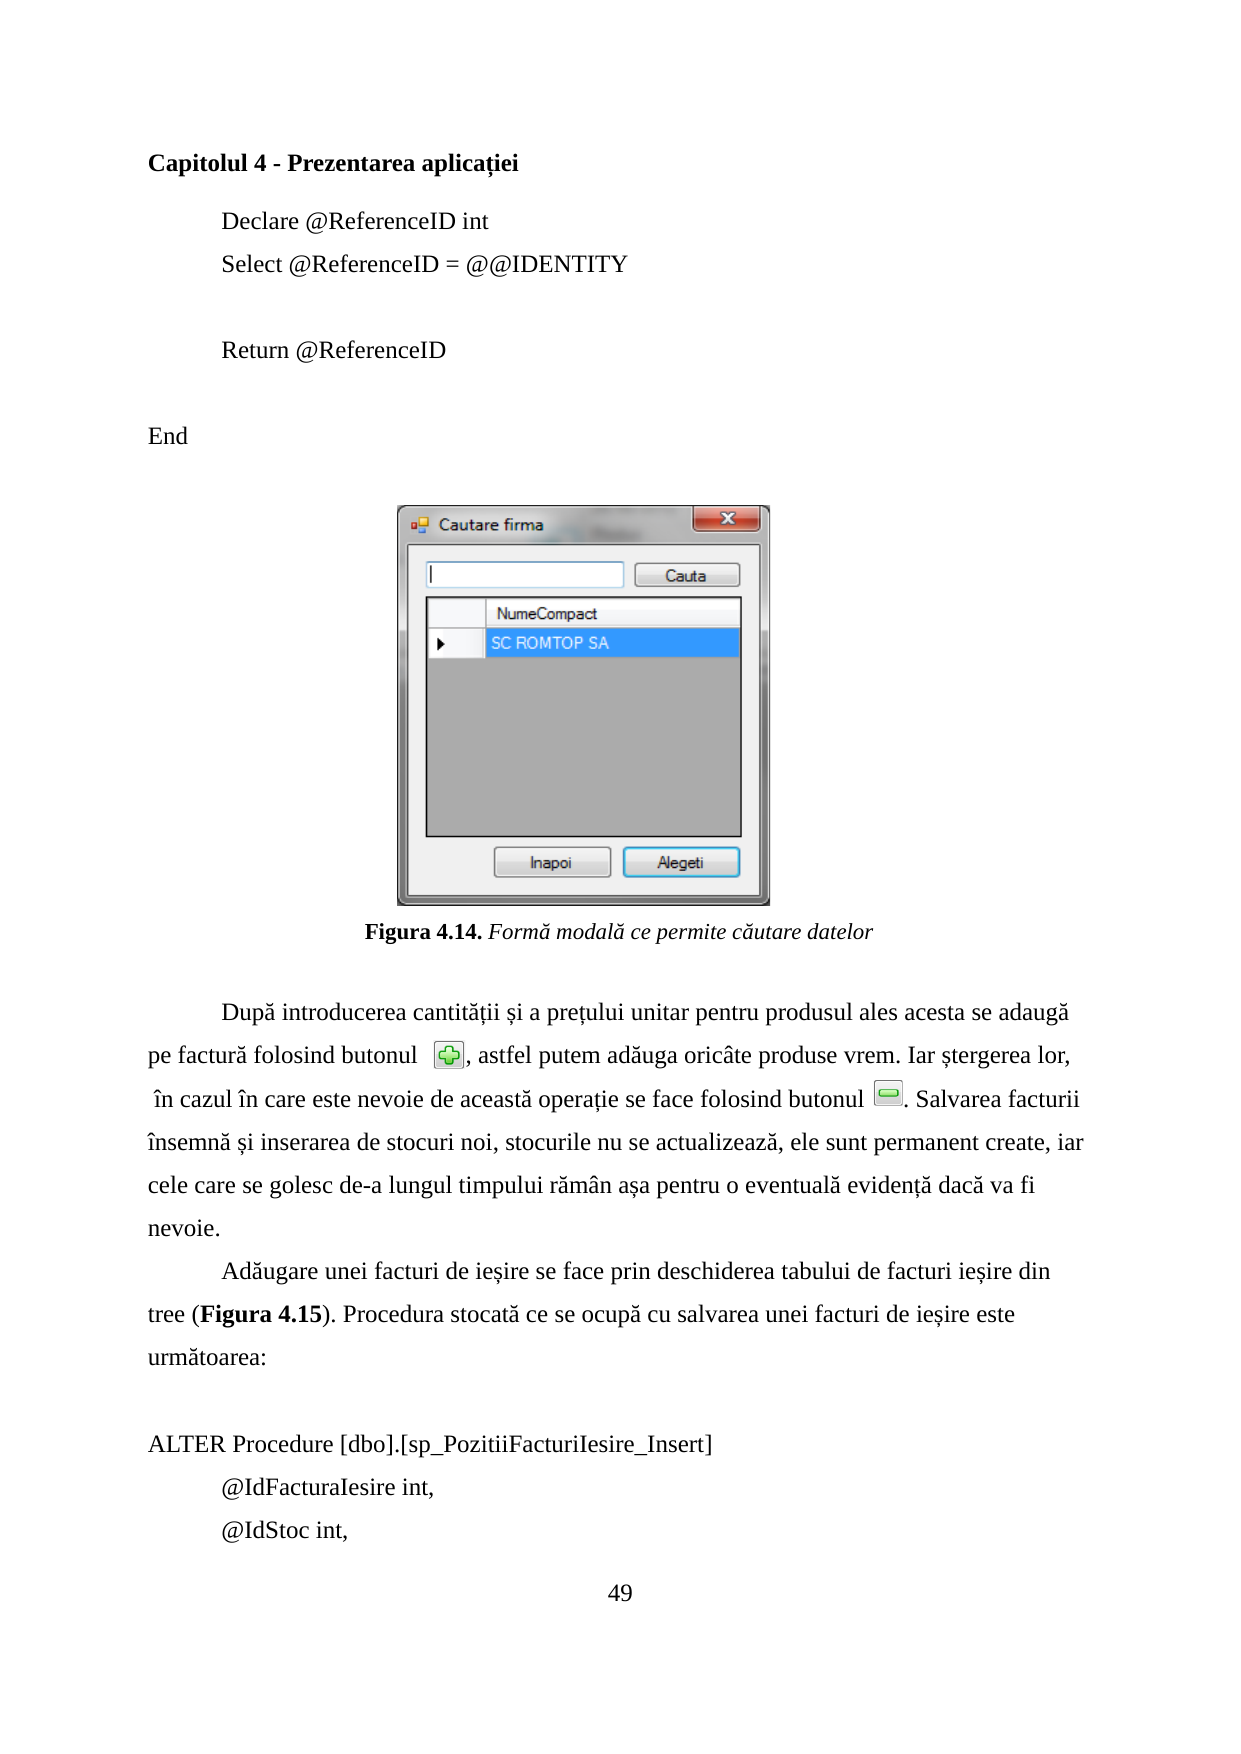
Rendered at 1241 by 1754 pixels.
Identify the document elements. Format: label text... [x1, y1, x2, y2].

picture [873, 1080, 903, 1106]
text , astfel putem adăuga oricâte produse vrem. Iar ștergerea lor, [466, 1041, 1093, 1069]
text Select @ReferenceID = @@IDENTITY [148, 249, 1093, 278]
text @IdStoc int, [148, 1515, 1093, 1544]
text După introducerea cantității și a prețului unitar pentru produsul ales acesta se adaugă [148, 997, 1093, 1026]
text în cazul în care este nevoie de această operație se face folosind butonul . Salvarea facturii însemnă și inserarea de stocuri noi, stocurile nu se actualizează, ele sunt permanent create, iar cele care se golesc de-a lungul timpului rămân așa pentru o eventuală evidență dacă va fi nevoie. [148, 1084, 1093, 1242]
text Return @ReferenceID [148, 335, 1093, 364]
text Adăugare unei facturi de ieșire se face prin deschiderea tabului de facturi ieșire din tree (Figura 4.15). Procedura stocată ce se ocupă cu salvarea unei facturi de ieșire este următoarea: [148, 1256, 1093, 1371]
text ALTER Procedure [dbo].[sp_PozitiiFacturiIesire_Insert] [148, 1429, 1093, 1457]
text Figura 4.14. Formă modală ce permite căutare datelor [148, 508, 1093, 945]
text Declare @ReferenceID int [148, 206, 1093, 234]
text @IdFacturaIesire int, [148, 1472, 1093, 1501]
text pe factură folosind butonul [148, 1041, 433, 1069]
text End [148, 421, 1093, 450]
picture [433, 1040, 466, 1069]
picture [397, 505, 771, 906]
